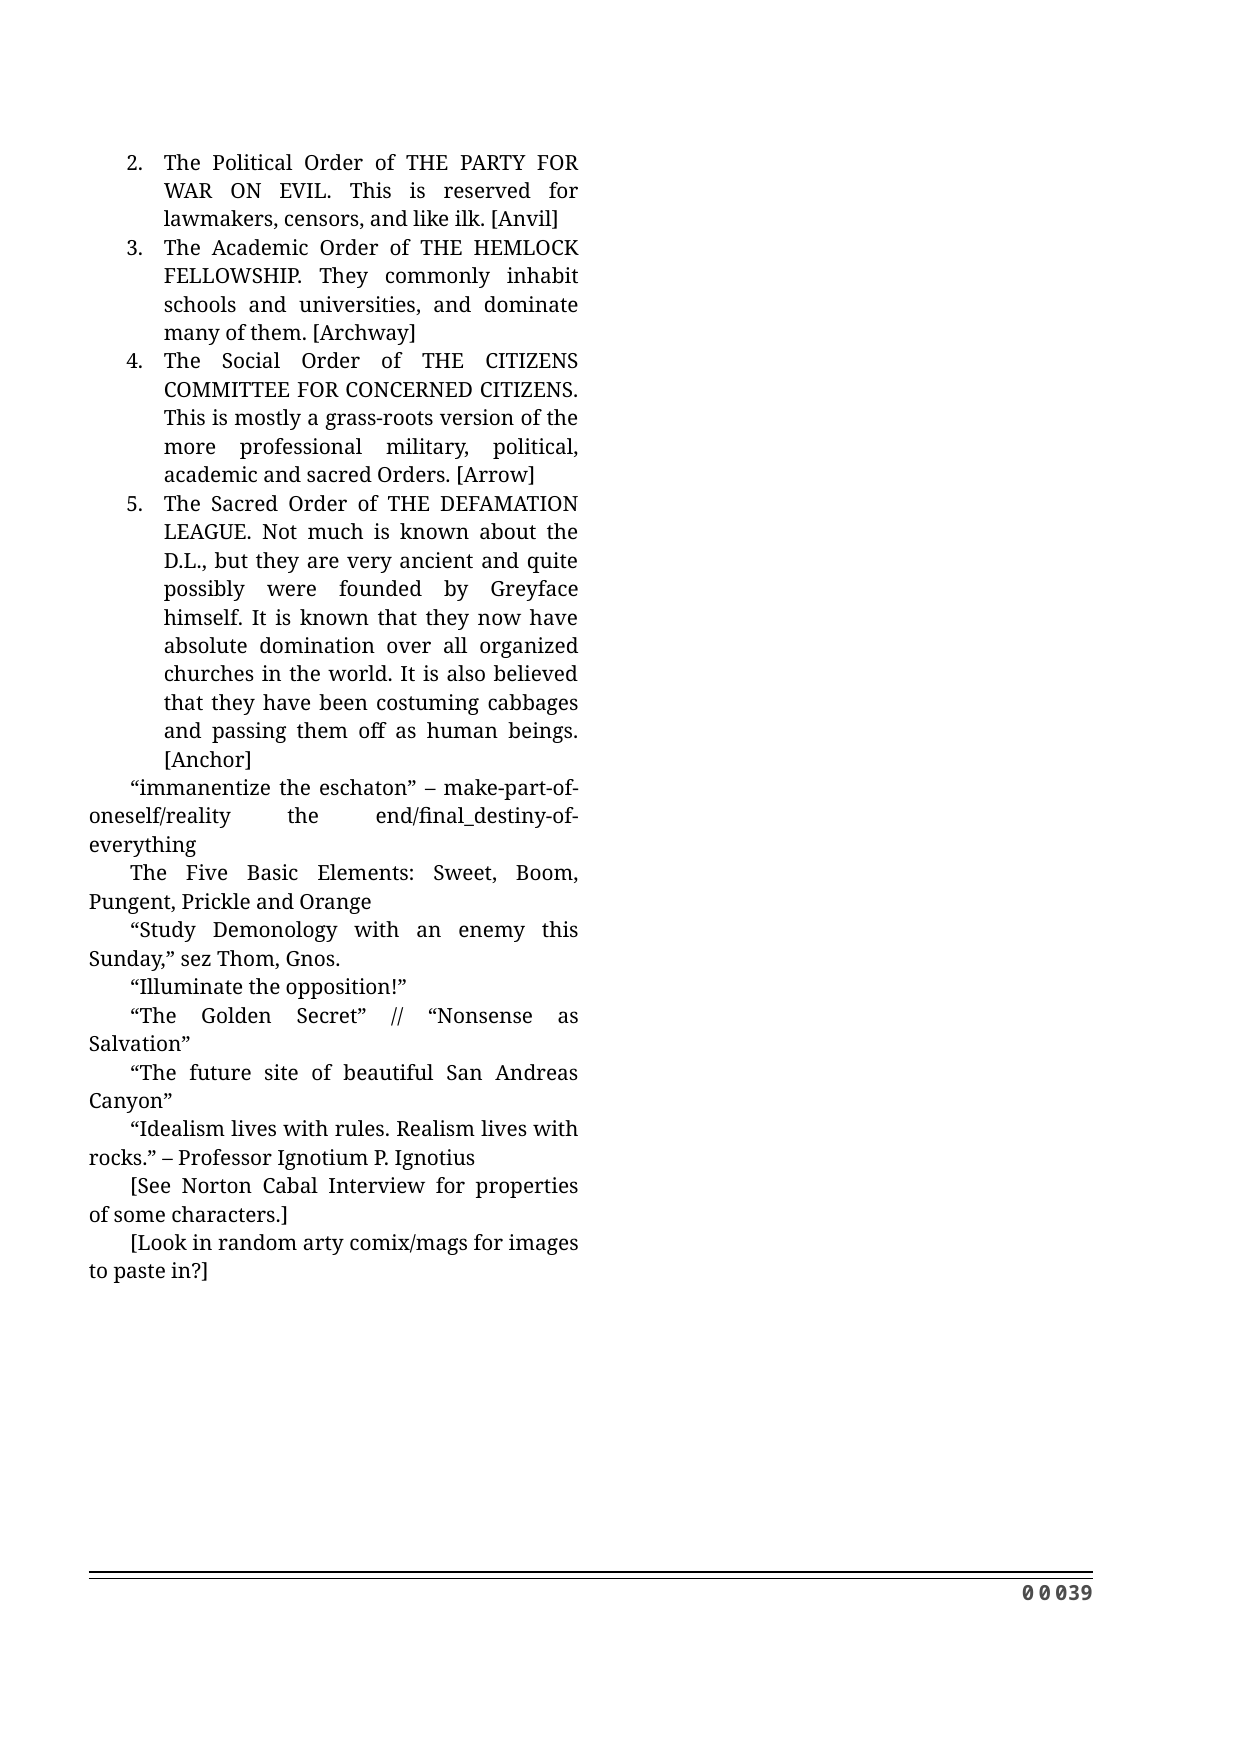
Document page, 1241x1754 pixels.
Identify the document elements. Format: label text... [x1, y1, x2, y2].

text [See Norton Cabal Interview for properties of some characters.] [88, 1171, 579, 1228]
list The Political Order of THE PARTY FOR WAR ON EVIL. This is reserved for lawmakers, censors, and like ilk. [Anvil] [126, 148, 579, 233]
text “Idealism lives with rules. Realism lives with rocks.” – Professor Ignotium P. Ignotius [88, 1114, 579, 1171]
text “The Golden Secret” // “Nonsense as Salvation” [88, 1001, 579, 1058]
text “immanentize the eschaton” – make-part-of-oneself/reality the end/final_destiny-of-everything [88, 773, 579, 858]
text “Study Demonology with an enemy this Sunday,” sez Thom, Gnos. [88, 915, 579, 972]
list The Sacred Order of THE DEFAMATION LEAGUE. Not much is known about the D.L., but they are very ancient and quite possibly were founded by Greyface himself. It is known that they now have absolute domination over all organized churches in the world. It is also believed that they have been costuming cabbages and passing them off as human beings. [Anchor] [126, 489, 579, 773]
list The Social Order of THE CITIZENS COMMITTEE FOR CONCERNED CITIZENS. This is mostly a grass-roots version of the more professional military, political, academic and sacred Orders. [Arrow] [126, 347, 579, 489]
text The Five Basic Elements: Sweet, Boom, Pungent, Prickle and Orange [88, 858, 579, 915]
list The Academic Order of THE HEMLOCK FELLOWSHIP. They commonly inhabit schools and universities, and dominate many of them. [Archway] [126, 233, 579, 347]
text “The future site of beautiful San Andreas Canyon” [88, 1058, 579, 1114]
text [Look in random arty comix/mags for images to paste in?] [88, 1228, 579, 1285]
text “Illuminate the opposition!” [88, 972, 579, 1001]
